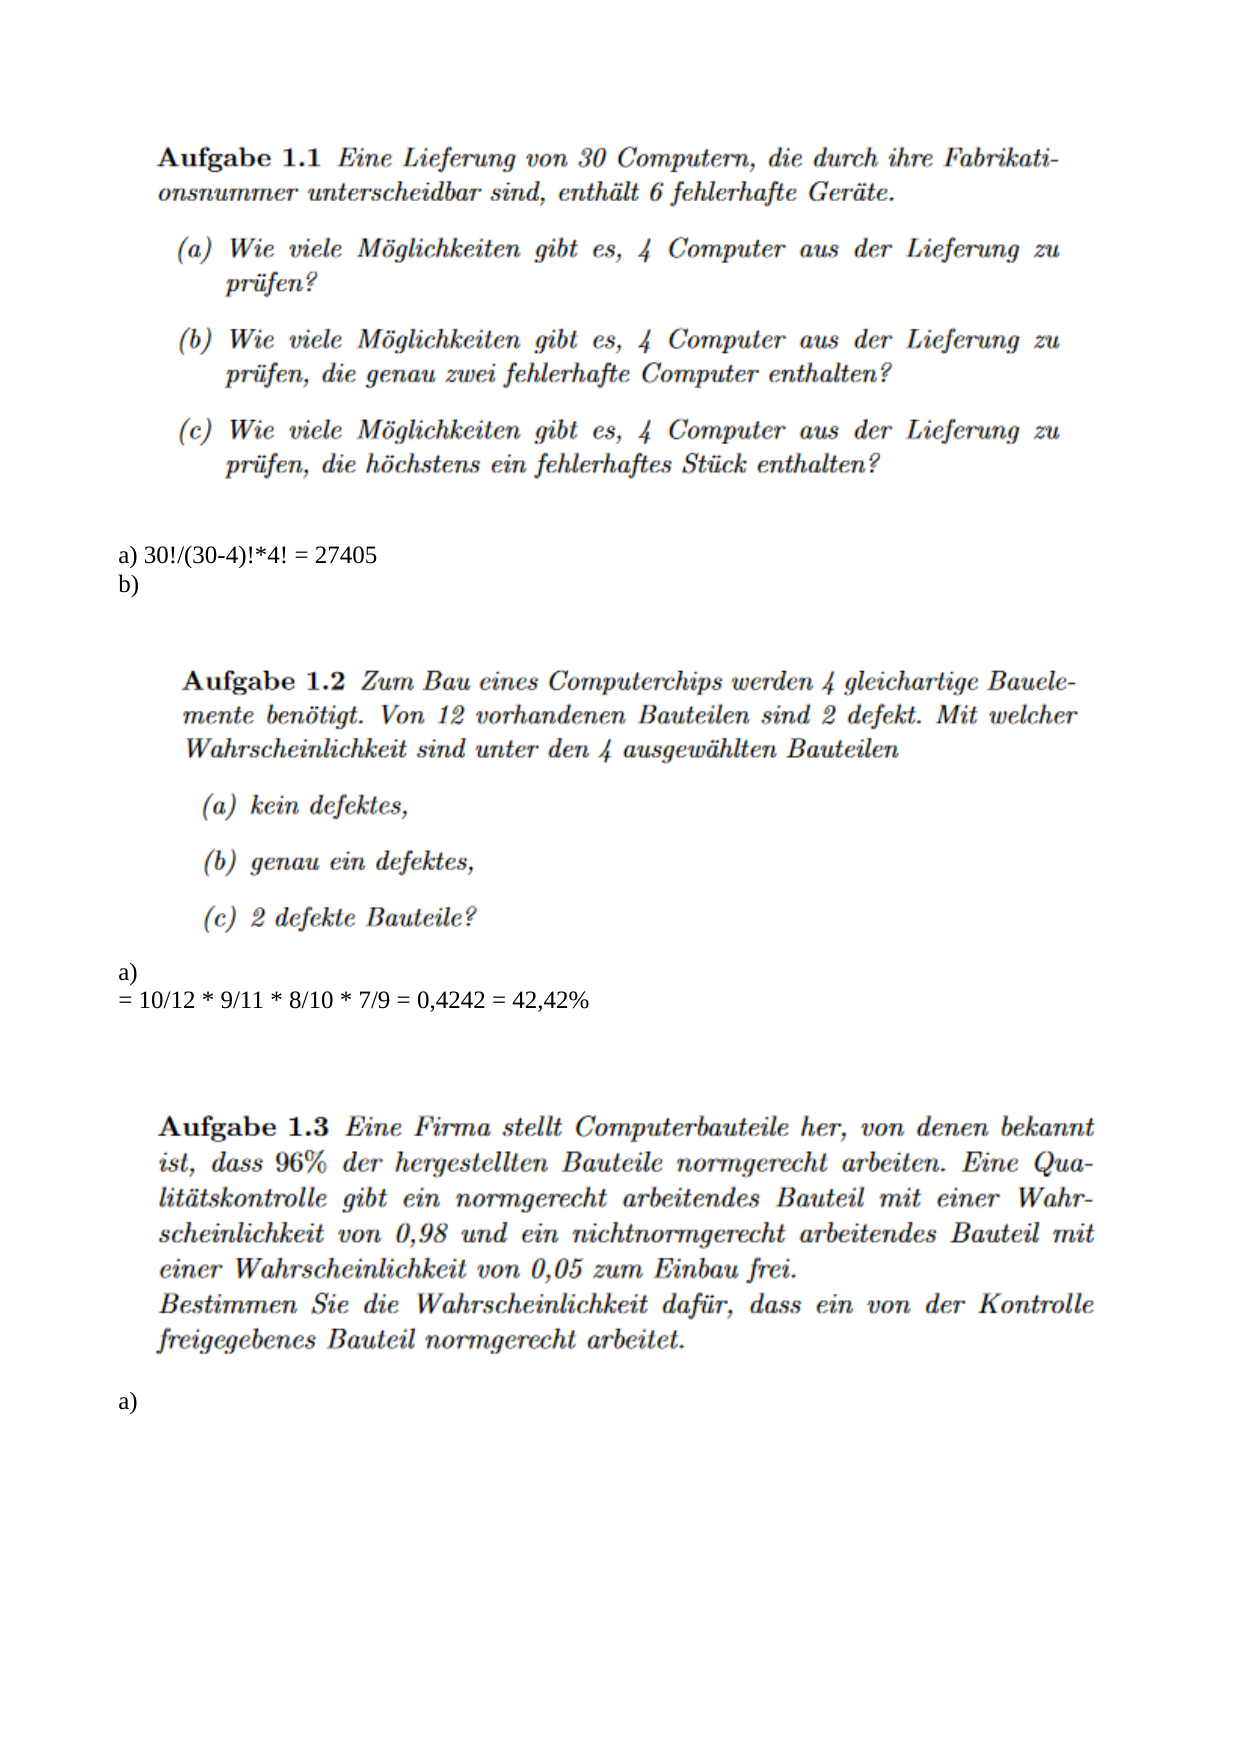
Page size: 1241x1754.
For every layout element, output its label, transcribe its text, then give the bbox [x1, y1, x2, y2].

text a) 30!/(30-4)!*4! = 27405 [118, 540, 1122, 569]
text a) [118, 957, 1122, 985]
text = 10/12 * 9/11 * 8/10 * 7/9 = 0,4242 = 42,42% [118, 985, 1122, 1014]
picture [118, 626, 1123, 957]
picture [118, 118, 1123, 512]
picture [124, 1100, 1116, 1387]
text b) [118, 569, 1122, 598]
text a) [118, 1100, 1122, 1415]
